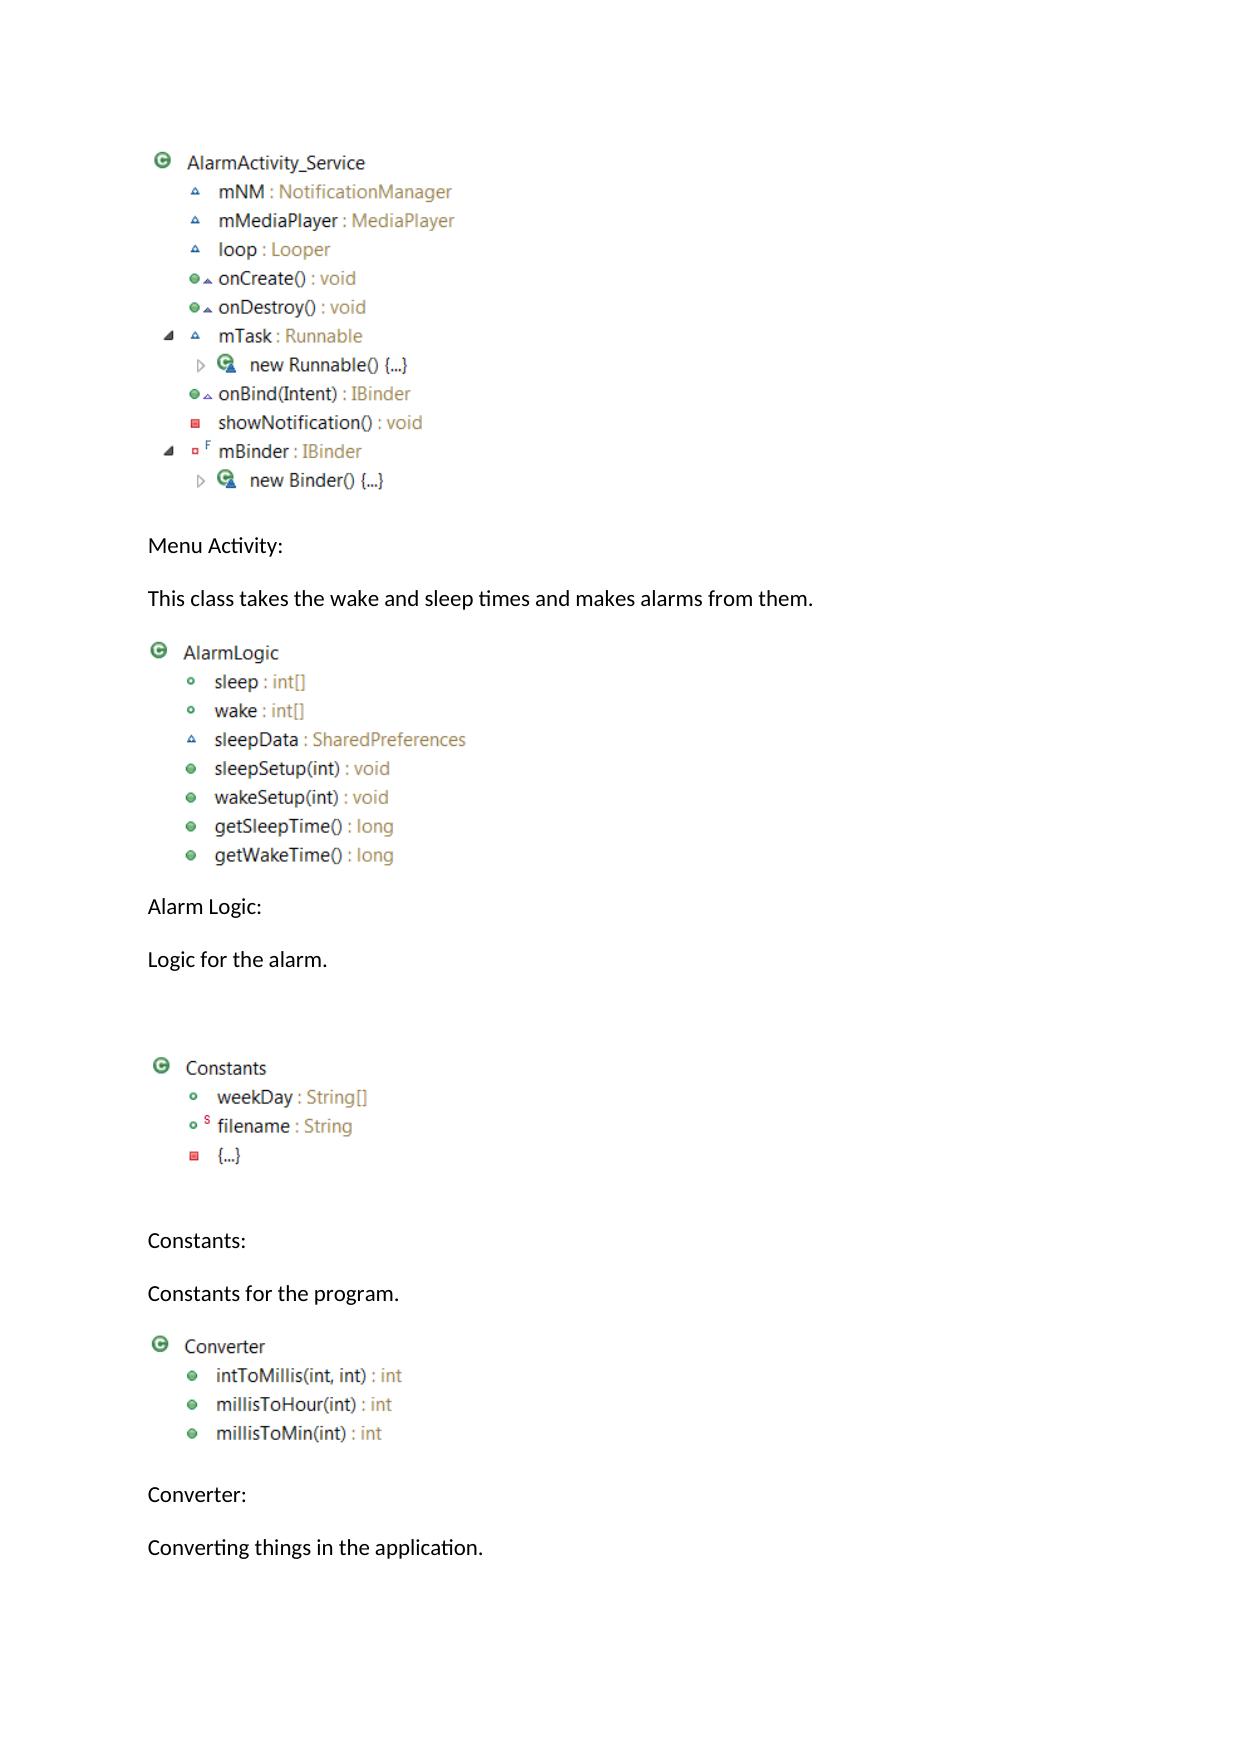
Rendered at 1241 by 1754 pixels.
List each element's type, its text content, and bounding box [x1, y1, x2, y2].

text Constants for the program. [148, 1279, 1093, 1307]
text Menu Activity: [148, 531, 1093, 559]
text This class takes the wake and sleep times and makes alarms from them. [148, 584, 1093, 612]
text Logic for the alarm. [148, 945, 1093, 973]
text Constants: [148, 1226, 1093, 1254]
text Alarm Logic: [148, 892, 1093, 920]
text Converter: [148, 1480, 1093, 1508]
text Converting things in the application. [148, 1533, 1093, 1561]
